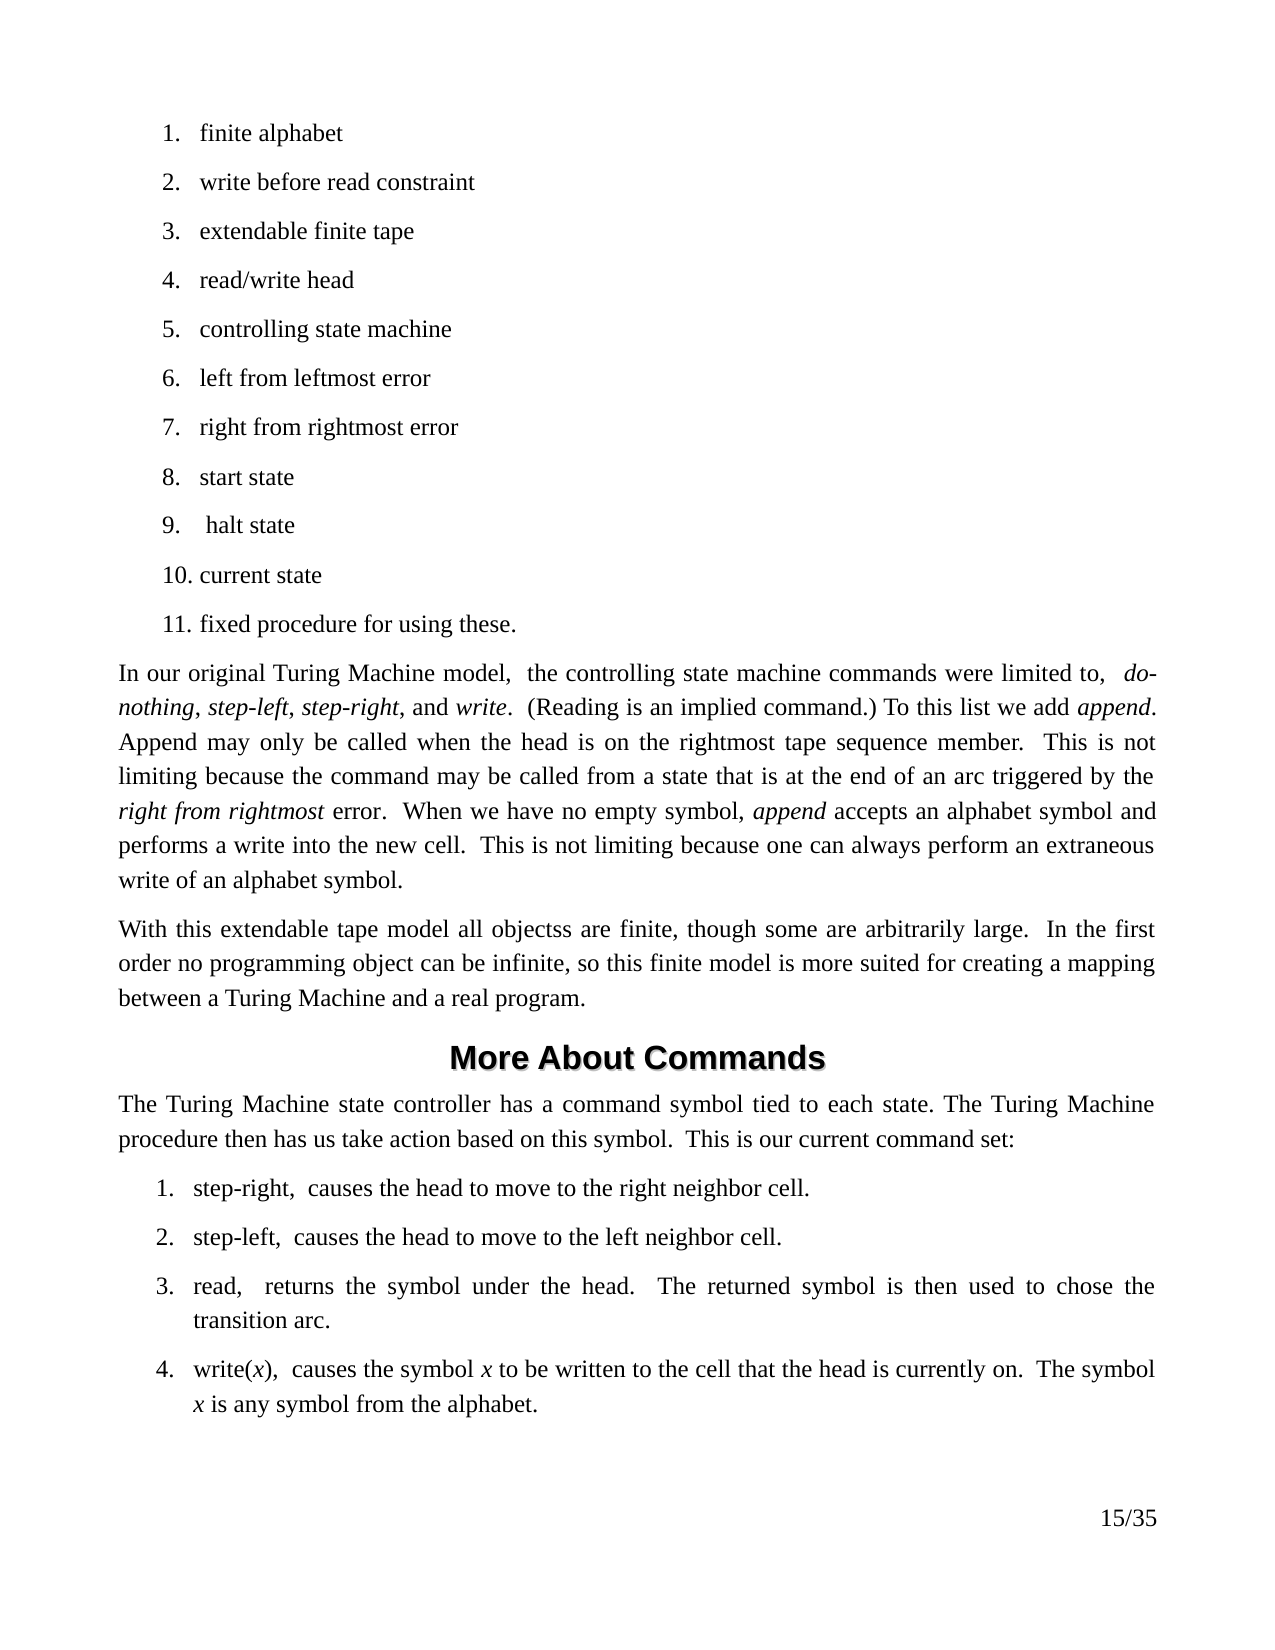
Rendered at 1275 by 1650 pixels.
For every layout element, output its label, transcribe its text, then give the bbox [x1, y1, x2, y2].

list halt state [162, 511, 1157, 539]
list fixed procedure for using these. [162, 609, 1157, 637]
text With this extendable tape model all objectss are finite, though some are arbitrarily large. In the first order no programming object can be infinite, so this finite model is more suited for creating a mapping between a Turing Machine and a real program. [118, 914, 1157, 1011]
list finite alphabet [162, 118, 1157, 147]
list write(x), causes the symbol x to be written to the cell that the head is currently on. The symbol x is any symbol from the alphabet. [156, 1354, 1157, 1418]
list right from rightmost error [162, 412, 1157, 441]
text In our original Turing Machine model, the controlling state machine commands were limited to, do-nothing, step-left, step-right, and write. (Reading is an implied command.) To this list we add append. Append may only be called when the head is on the rightmost tape sequence member. This is not limiting because the command may be called from a state that is at the end of an arc triggered by the right from rightmost error. When we have no empty symbol, append accepts an alphabet symbol and performs a write into the new cell. This is not limiting because one can always perform an extraneous write of an alphabet symbol. [118, 658, 1157, 893]
list write before read constraint [162, 167, 1157, 196]
list step-right, causes the head to move to the right neighbor cell. [156, 1173, 1157, 1201]
list current state [162, 560, 1157, 588]
subtitle More About Commands [118, 1038, 1157, 1077]
list extendable finite tape [162, 216, 1157, 245]
list read, returns the symbol under the head. The returned symbol is then used to chose the transition arc. [156, 1271, 1157, 1334]
list controlling state machine [162, 314, 1157, 343]
list read/write head [162, 265, 1157, 294]
text The Turing Machine state controller has a command symbol tied to each state. The Turing Machine procedure then has us take action based on this symbol. This is our current command set: [118, 1089, 1157, 1152]
list start state [162, 462, 1157, 490]
list left from leftmost error [162, 363, 1157, 392]
list step-left, causes the head to move to the left neighbor cell. [156, 1222, 1157, 1251]
